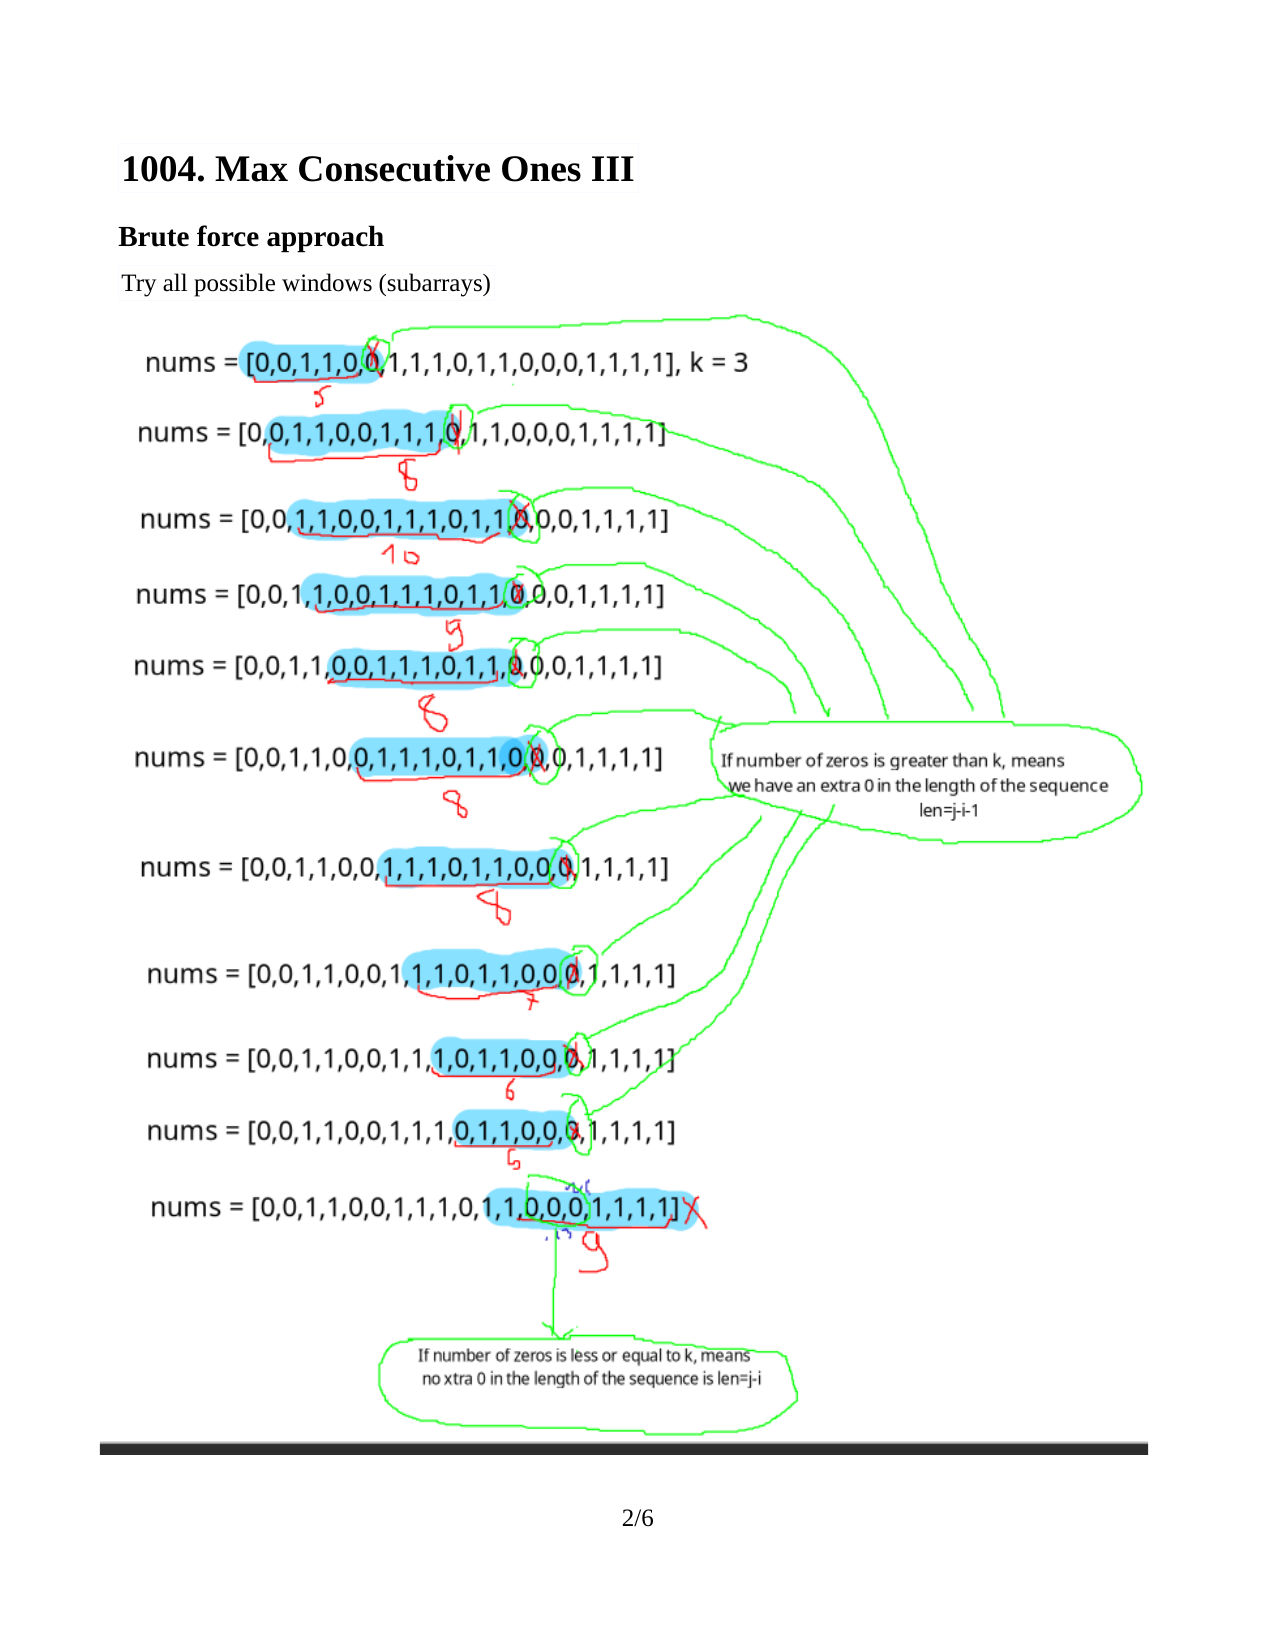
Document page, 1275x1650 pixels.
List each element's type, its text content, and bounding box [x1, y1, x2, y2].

picture [99, 312, 1149, 1455]
subtitle Brute force approach [118, 219, 1157, 253]
text [495, 265, 1157, 300]
subtitle [639, 143, 1157, 192]
text Try all possible windows (subarrays) [119, 266, 494, 300]
subtitle 1004. Max Consecutive Ones III [119, 144, 638, 192]
